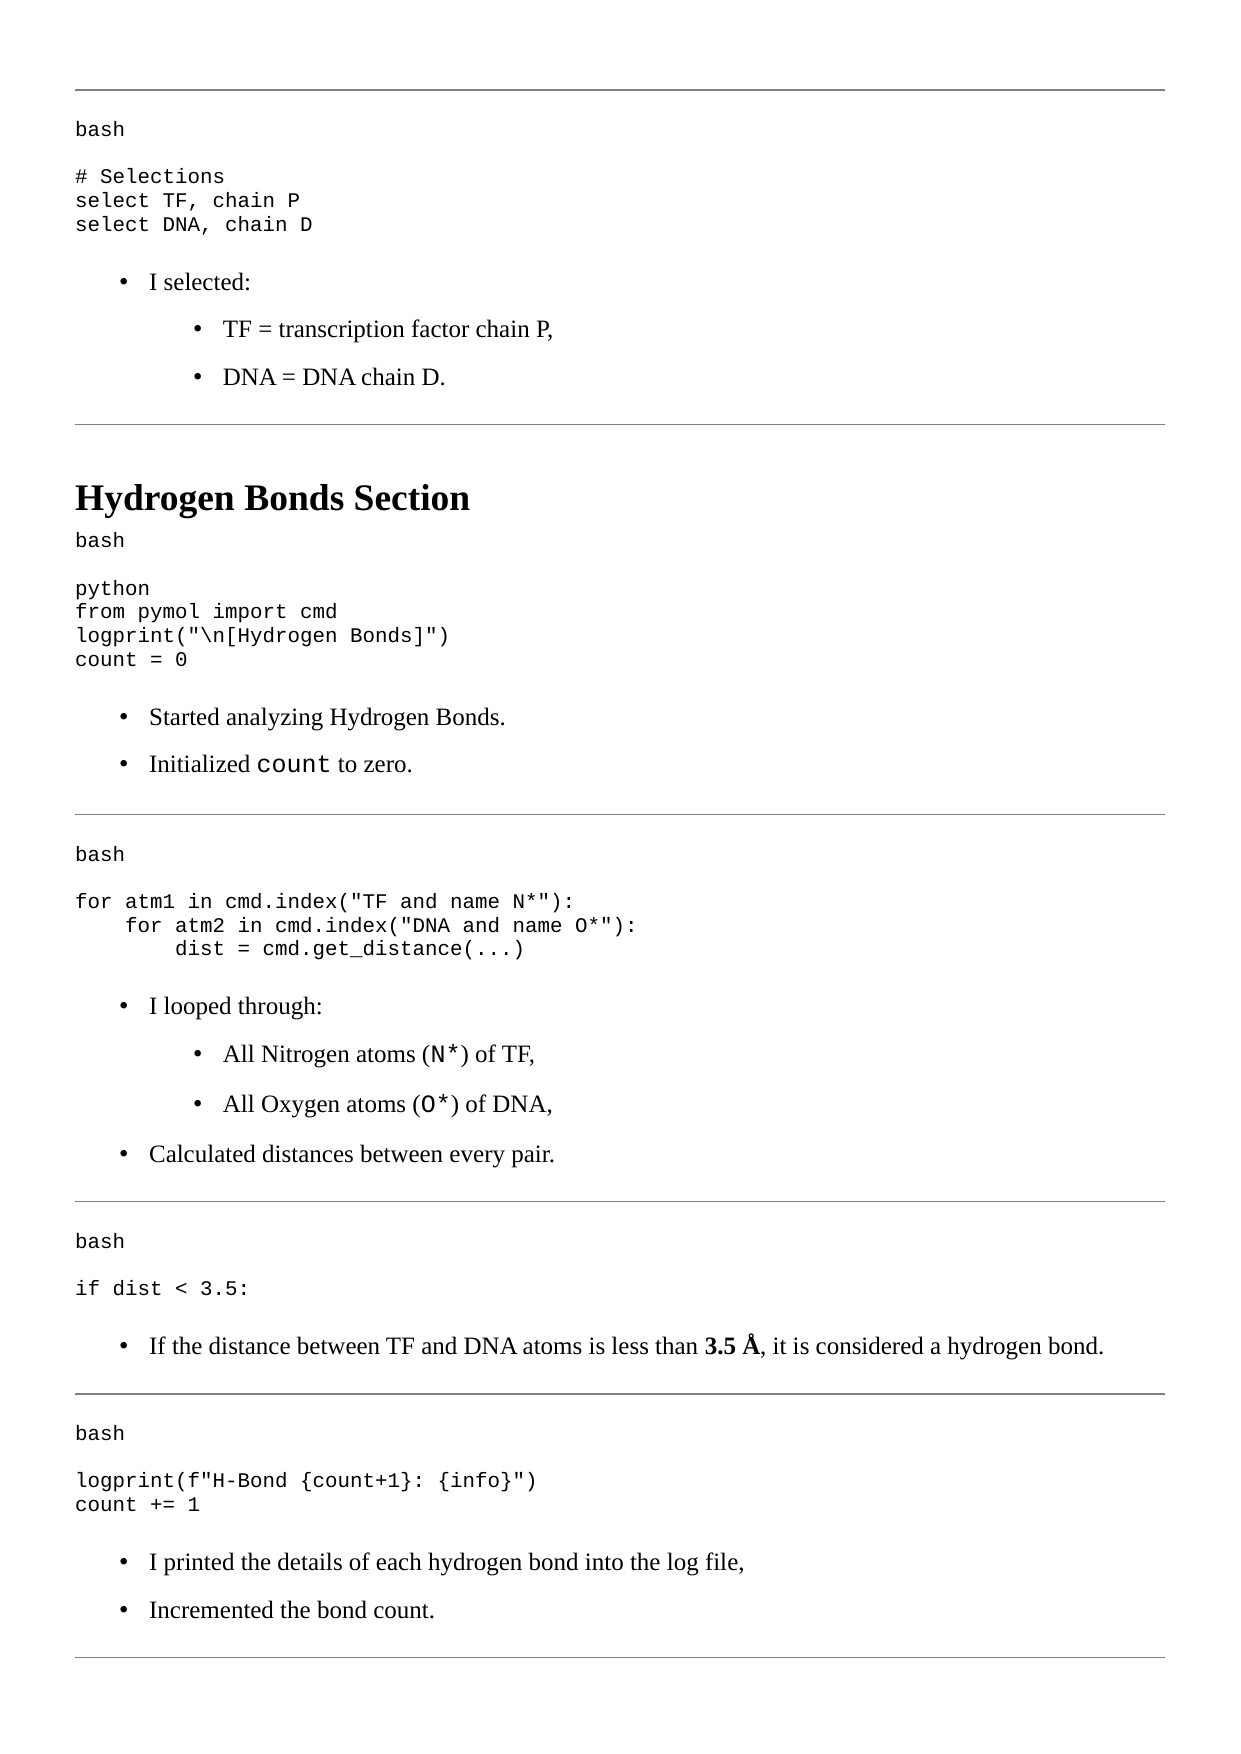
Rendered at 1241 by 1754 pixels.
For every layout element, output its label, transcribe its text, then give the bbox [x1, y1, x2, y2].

text count = 0 [75, 649, 1165, 672]
text if dist < 3.5: [75, 1278, 1165, 1302]
text count += 1 [75, 1494, 1165, 1518]
list I printed the details of each hydrogen bond into the log file, [119, 1547, 1165, 1576]
list Initialized count to zero. [119, 749, 1165, 780]
list All Nitrogen atoms (N*) of TF, [193, 1039, 1165, 1070]
list All Oxygen atoms (O*) of DNA, [193, 1089, 1165, 1120]
text logprint(f"H-Bond {count+1}: {info}") [75, 1471, 1165, 1494]
text bash [75, 1423, 1165, 1447]
text select DNA, chain D [75, 214, 1165, 237]
text dist = cmd.get_distance(...) [75, 938, 1165, 962]
text bash [75, 1231, 1165, 1254]
list I looped through: [119, 991, 1165, 1020]
list Incremented the bond count. [119, 1595, 1165, 1624]
list Started analyzing Hydrogen Bonds. [119, 702, 1165, 731]
text for atm1 in cmd.index("TF and name N*"): [75, 891, 1165, 915]
text select TF, chain P [75, 190, 1165, 214]
text logprint("\n[Hydrogen Bonds]") [75, 625, 1165, 649]
text python [75, 578, 1165, 601]
list TF = transcription factor chain P, [193, 314, 1165, 343]
subtitle Hydrogen Bonds Section [75, 475, 1165, 518]
text # Selections [75, 167, 1165, 190]
text bash [75, 119, 1165, 143]
list I selected: [119, 267, 1165, 296]
text for atm2 in cmd.index("DNA and name O*"): [75, 915, 1165, 938]
list DNA = DNA chain D. [193, 362, 1165, 391]
list Calculated distances between every pair. [119, 1139, 1165, 1168]
text bash [75, 844, 1165, 867]
text bash [75, 531, 1165, 554]
text from pymol import cmd [75, 601, 1165, 625]
list If the distance between TF and DNA atoms is less than 3.5 Å, it is considered a hydrogen bond. [119, 1331, 1165, 1360]
